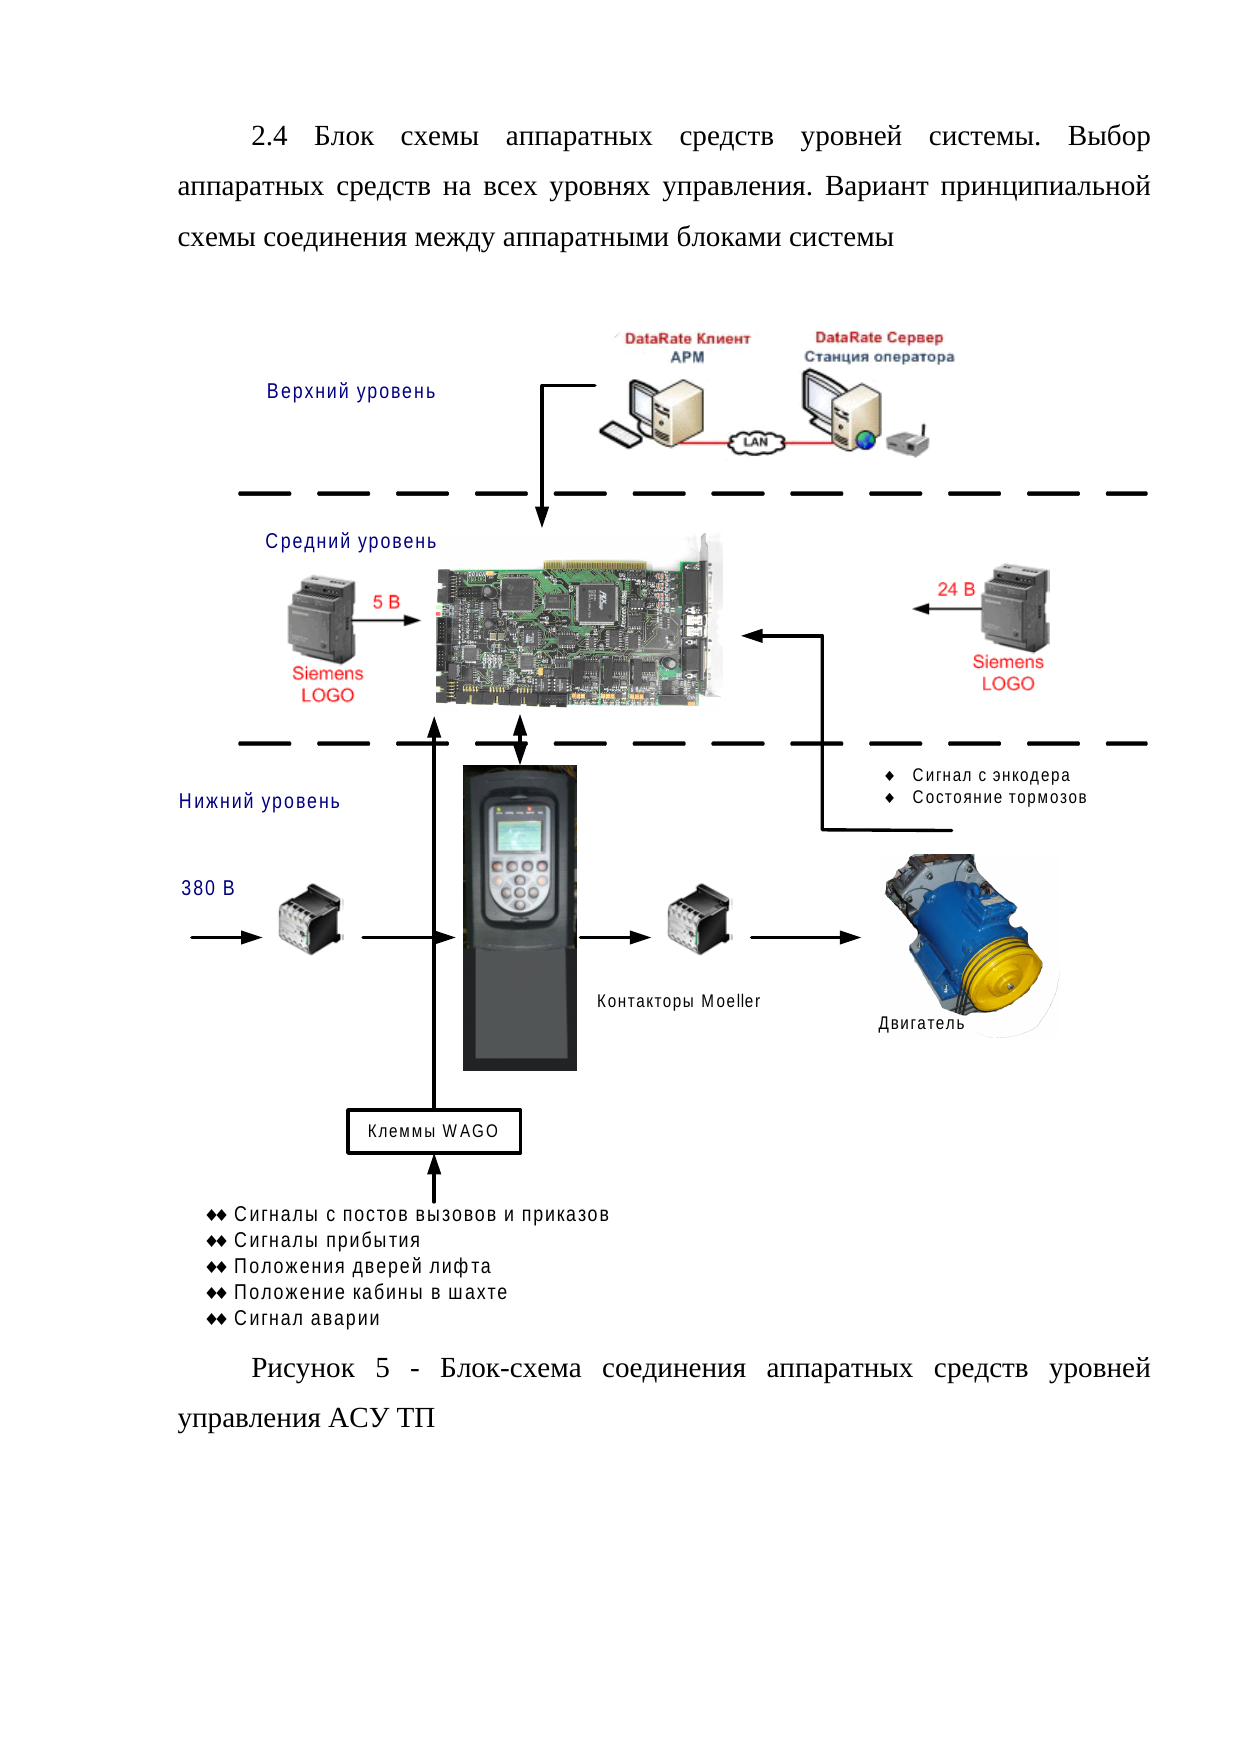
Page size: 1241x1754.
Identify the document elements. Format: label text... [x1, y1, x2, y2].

text Рисунок 5 - Блок-схема соединения аппаратных средств уровней управления АСУ ТП [177, 1350, 1152, 1434]
text 2.4 Блок схемы аппаратных средств уровней системы. Выбор аппаратных средств на всех уровнях управления. Вариант принципиальной схемы соединения между аппаратными блоками системы [177, 118, 1152, 252]
